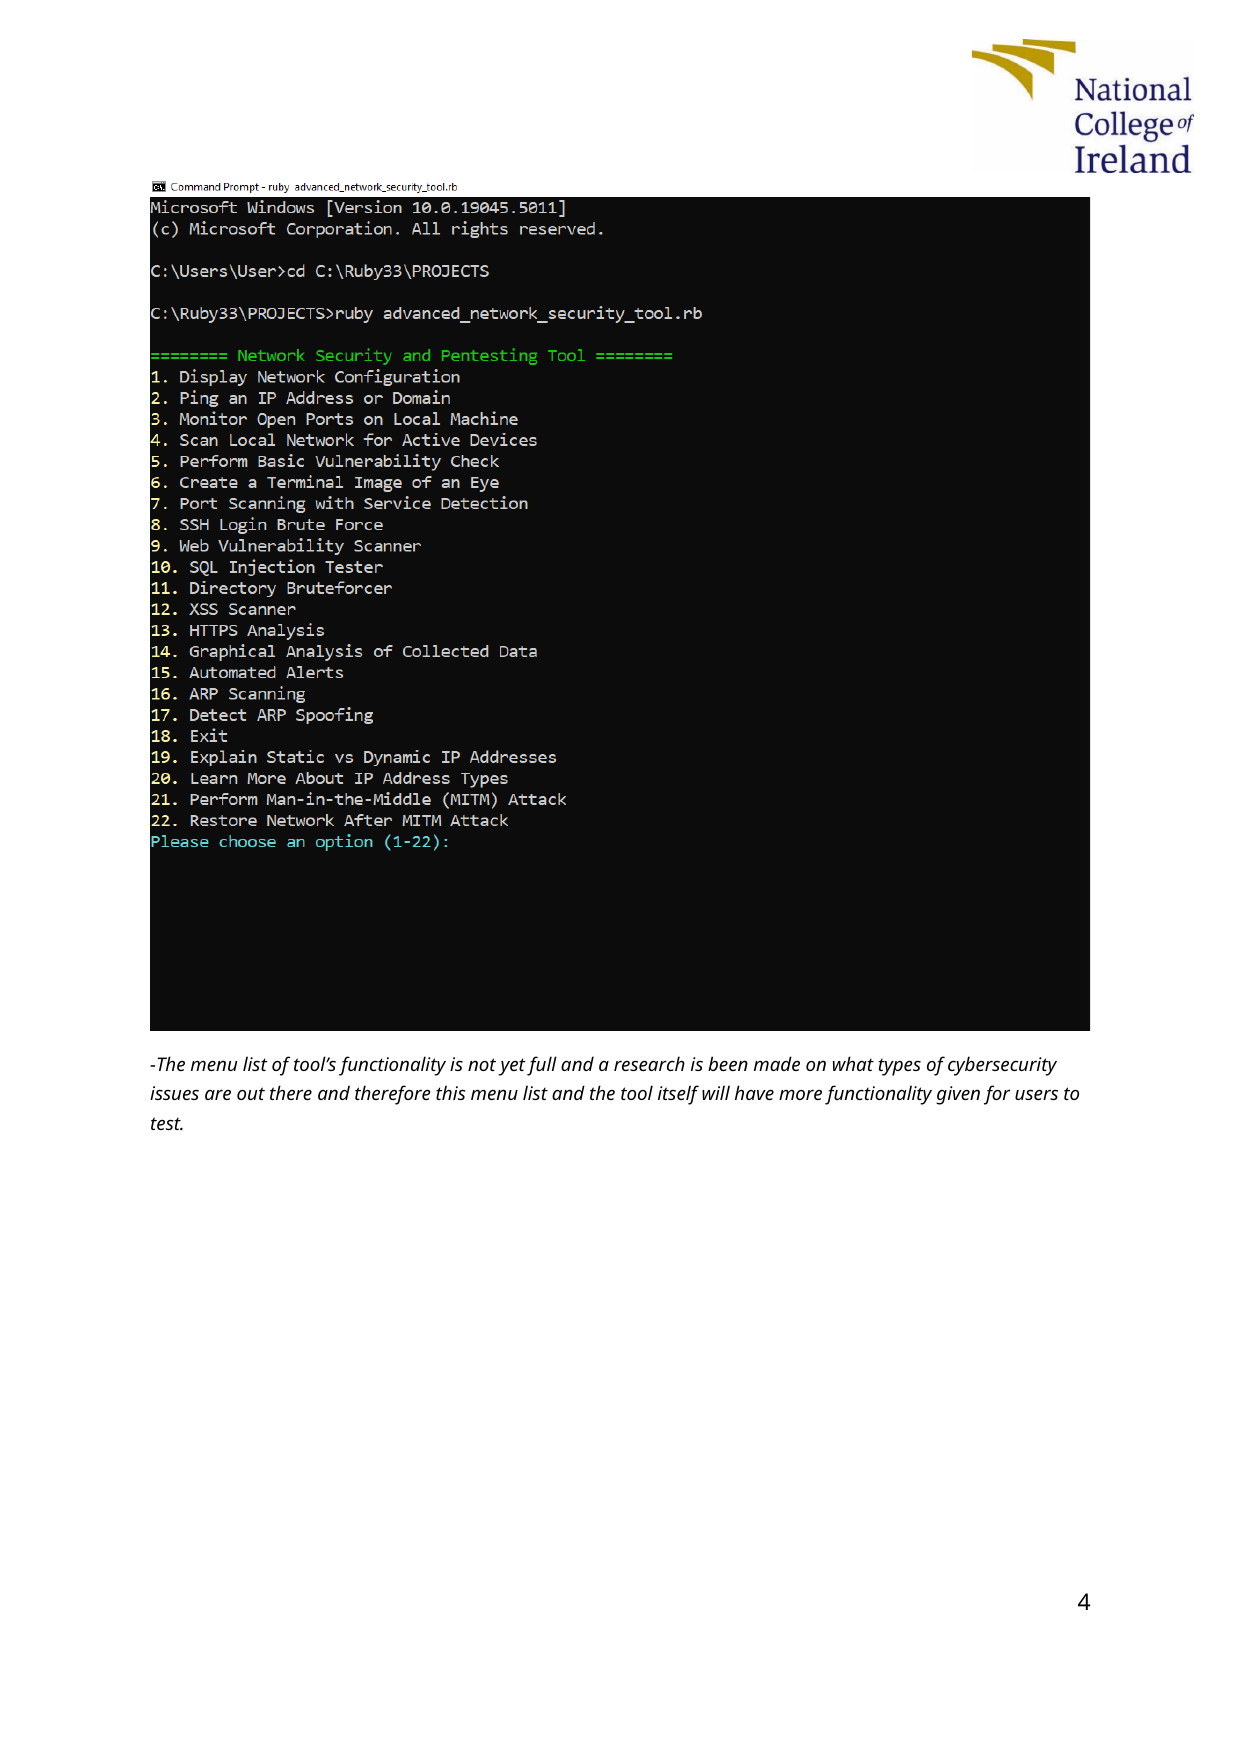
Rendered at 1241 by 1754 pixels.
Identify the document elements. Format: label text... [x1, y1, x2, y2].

text -The menu list of tool’s functionality is not yet full and a research is been made on what types of cybersecurity issues are out there and therefore this menu list and the tool itself will have more functionality given for users to test. [150, 1051, 1090, 1136]
